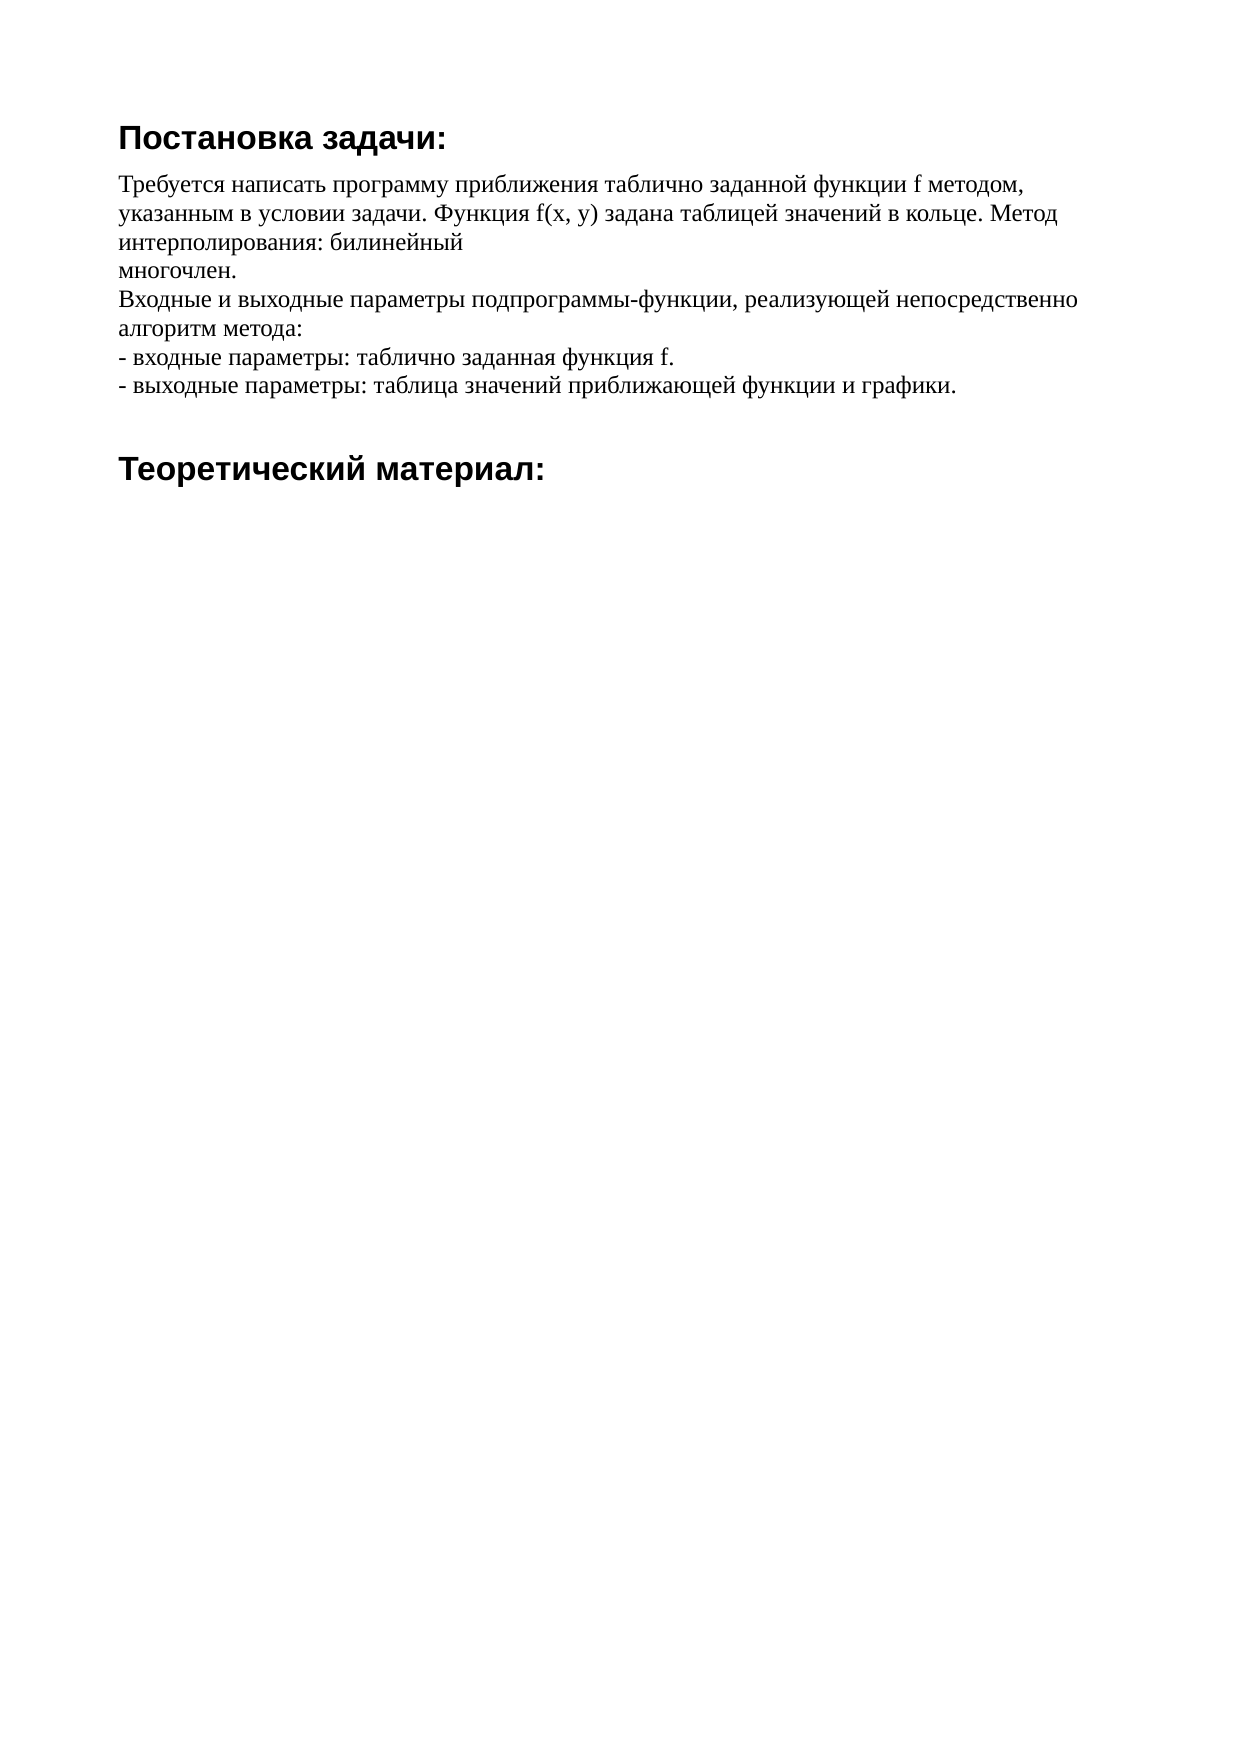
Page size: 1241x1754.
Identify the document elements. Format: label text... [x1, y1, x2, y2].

text указанным в условии задачи. Функция f(x, y) задана таблицей значений в кольце. Метод интерполирования: билинейный [118, 198, 1122, 256]
subtitle Постановка задачи: [118, 118, 1122, 157]
text Требуется написать программу приближения таблично заданной функции f методом, [118, 169, 1122, 198]
text - выходные параметры: таблица значений приближающей функции и графики. [118, 371, 1122, 399]
subtitle Теоретический материал: [118, 449, 1122, 487]
text - входные параметры: таблично заданная функция f. [118, 342, 1122, 371]
text многочлен. [118, 256, 1122, 284]
text Входные и выходные параметры подпрограммы-функции, реализующей непосредственно алгоритм метода: [118, 284, 1122, 342]
